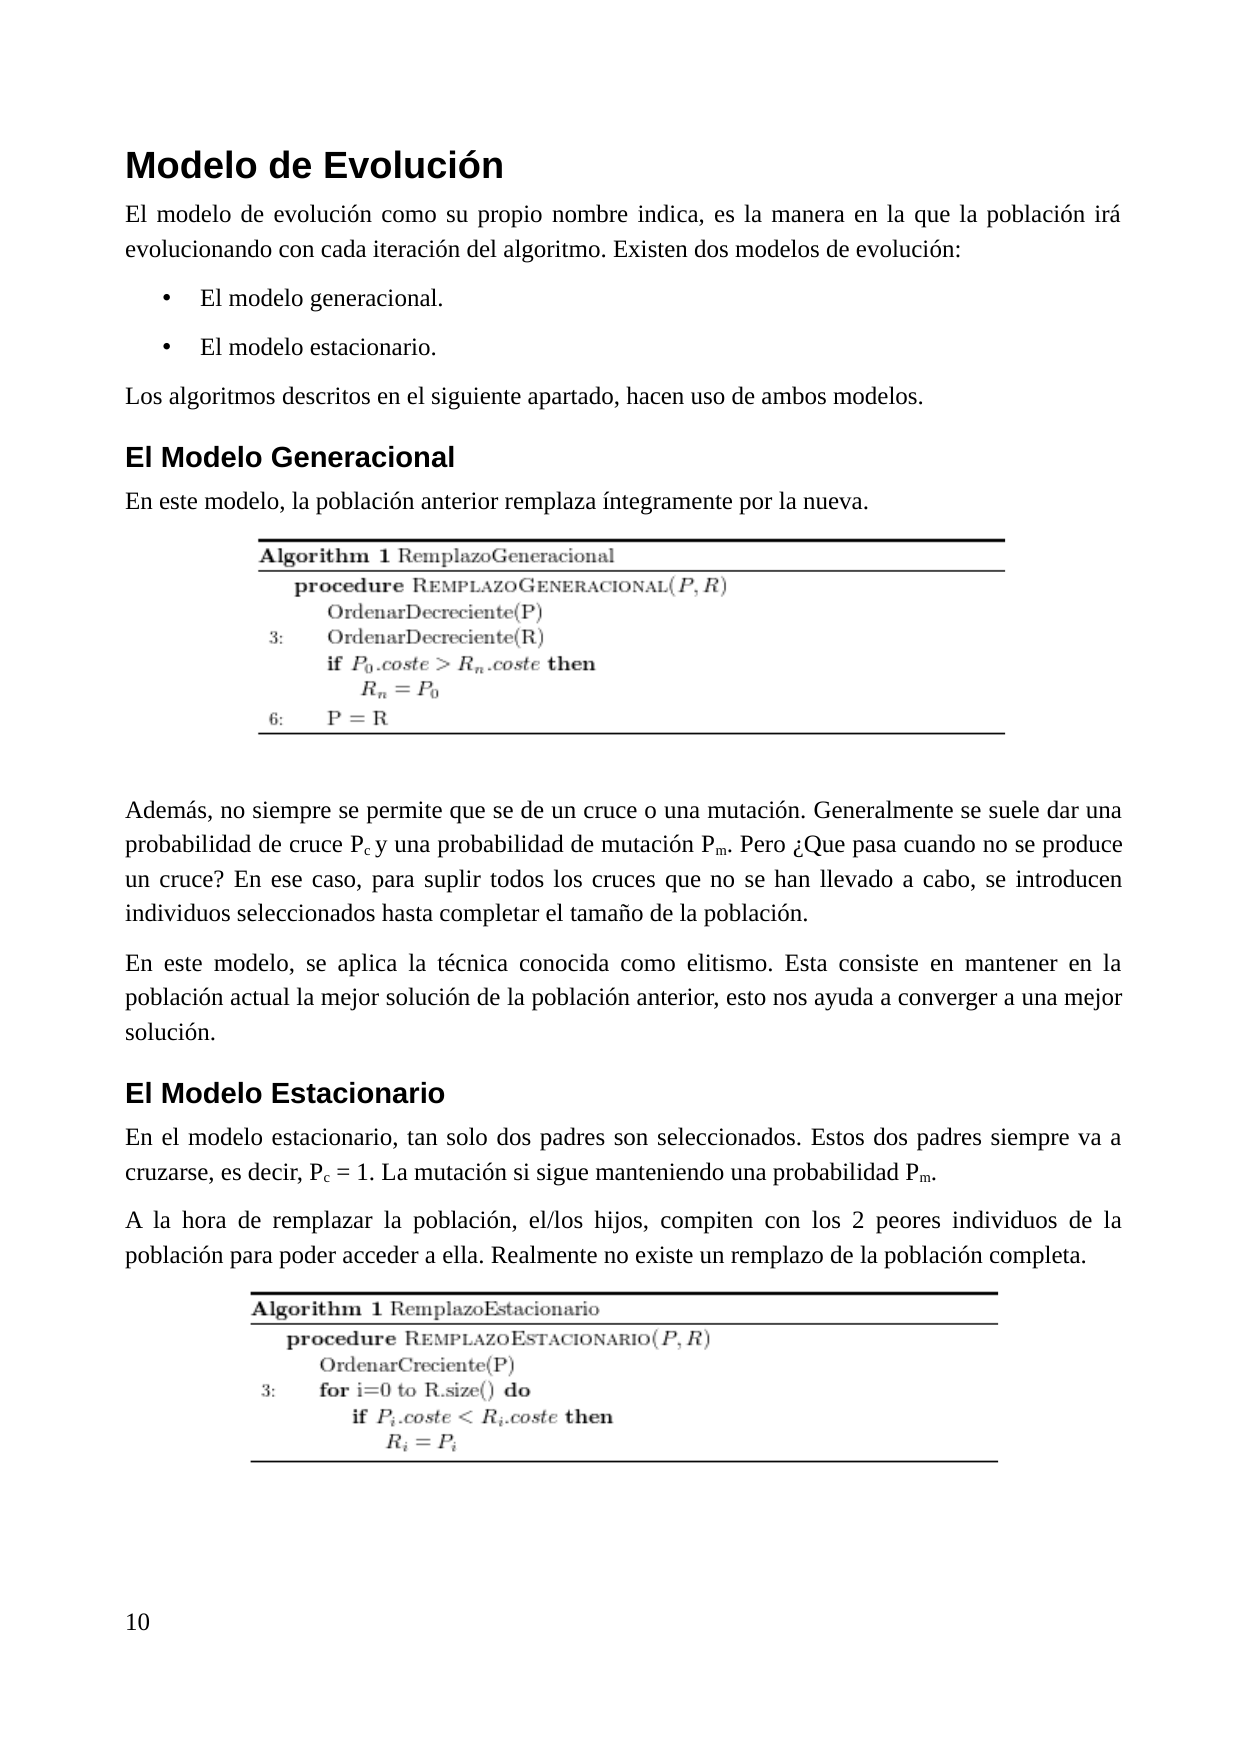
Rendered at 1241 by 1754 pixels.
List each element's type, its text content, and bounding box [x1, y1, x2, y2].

text Además, no siempre se permite que se de un cruce o una mutación. Generalmente se suele dar una probabilidad de cruce Pc y una probabilidad de mutación Pm. Pero ¿Que pasa cuando no se produce un cruce? En ese caso, para suplir todos los cruces que no se han llevado a cabo, se introducen individuos seleccionados hasta completar el tamaño de la población. [125, 795, 1123, 927]
text Los algoritmos descritos en el siguiente apartado, hacen uso de ambos modelos. [125, 381, 1123, 410]
subtitle El Modelo Estacionario [125, 1076, 1123, 1109]
list El modelo generacional. [162, 283, 1123, 312]
list El modelo estacionario. [162, 332, 1123, 361]
text En este modelo, la población anterior remplaza íntegramente por la nueva. [125, 486, 1123, 515]
picture [243, 535, 1005, 597]
text En el modelo estacionario, tan solo dos padres son seleccionados. Estos dos padres siempre va a cruzarse, es decir, Pc = 1. La mutación si sigue manteniendo una probabilidad Pm. [125, 1122, 1123, 1185]
subtitle El Modelo Generacional [125, 440, 1123, 474]
picture [250, 1289, 999, 1339]
text En este modelo, se aplica la técnica conocida como elitismo. Esta consiste en mantener en la población actual la mejor solución de la población anterior, esto nos ayuda a converger a una mejor solución. [125, 948, 1123, 1045]
subtitle Modelo de Evolución [125, 143, 1123, 187]
text El modelo de evolución como su propio nombre indica, es la manera en la que la población irá evolucionando con cada iteración del algoritmo. Existen dos modelos de evolución: [125, 199, 1123, 262]
text A la hora de remplazar la población, el/los hijos, compiten con los 2 peores individuos de la población para poder acceder a ella. Realmente no existe un remplazo de la población completa. [125, 1206, 1123, 1269]
